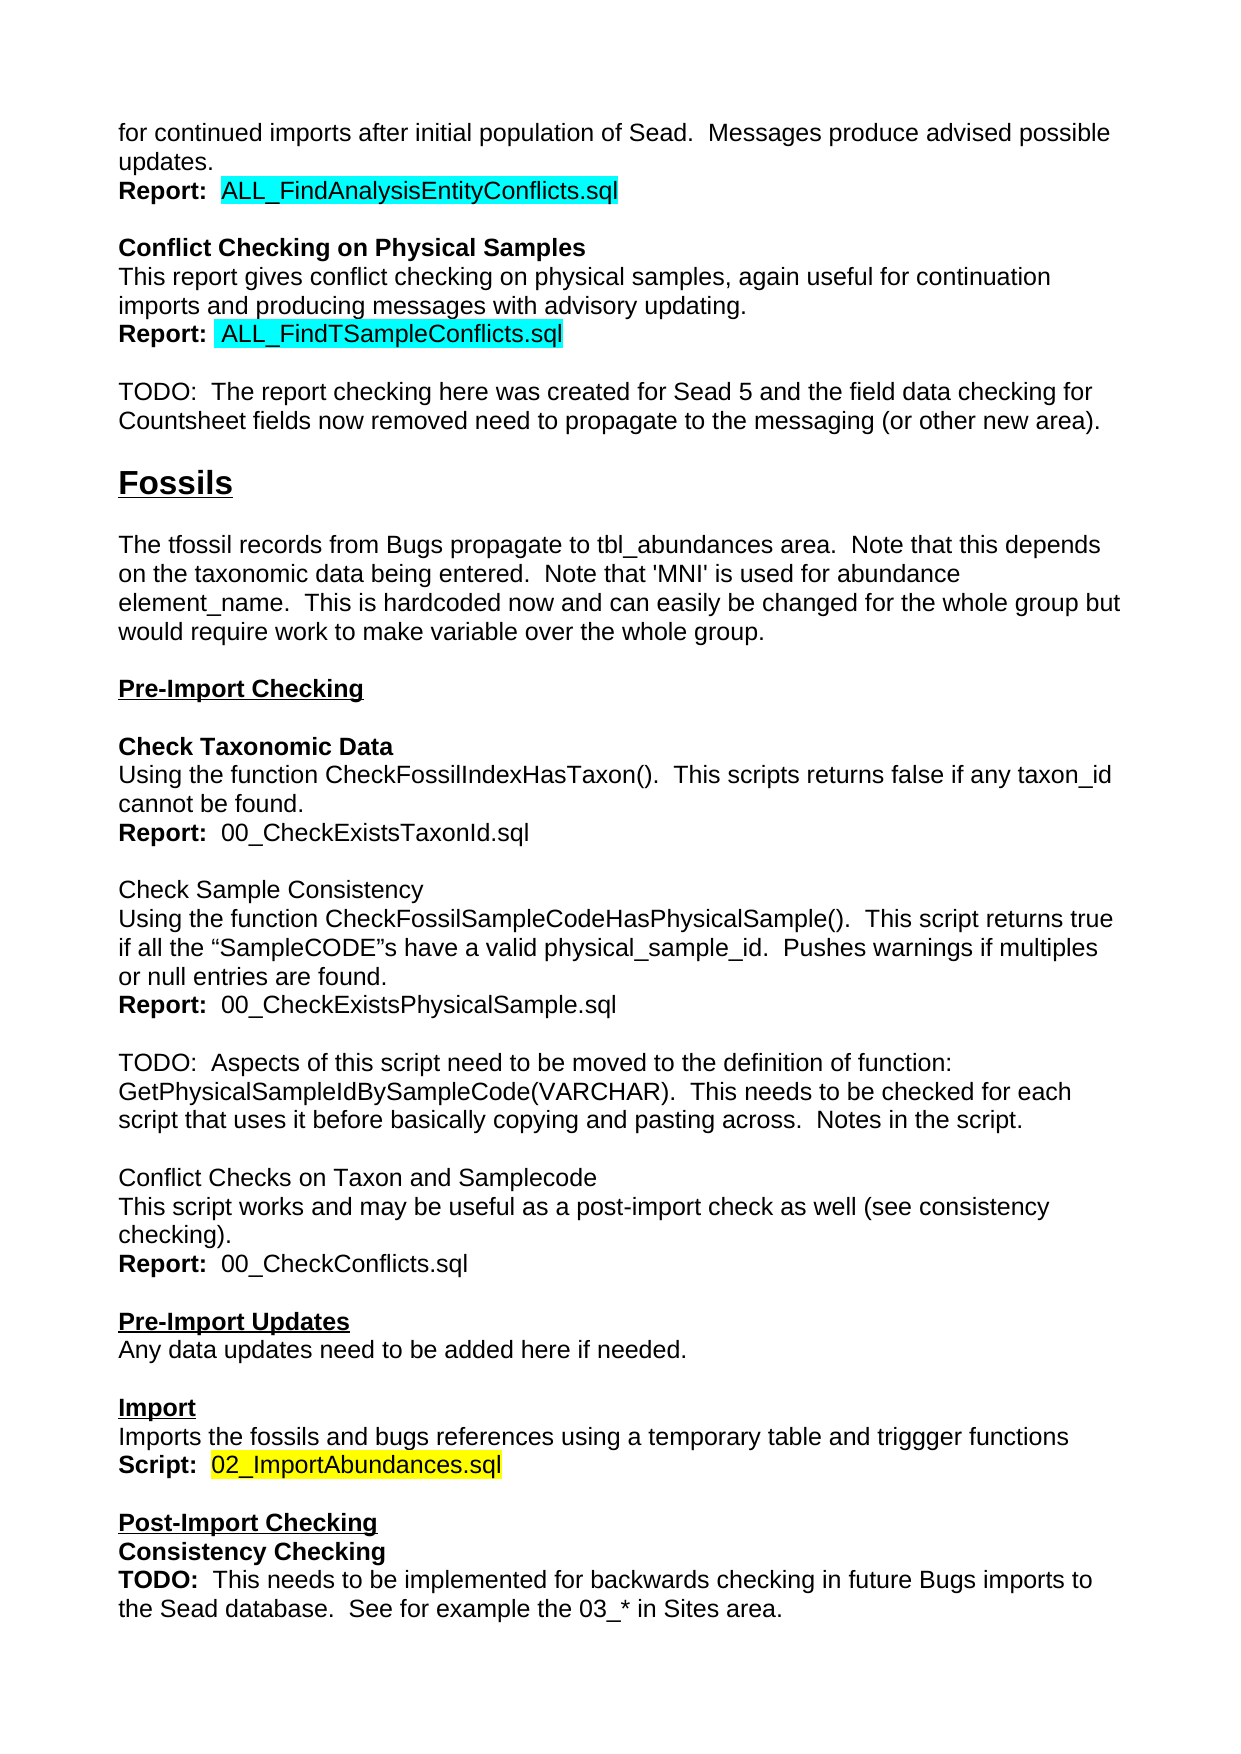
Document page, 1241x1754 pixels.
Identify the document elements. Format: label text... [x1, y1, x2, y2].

text Report: ALL_FindAnalysisEntityConflicts.sql [118, 176, 1122, 204]
text Post-Import Checking [118, 1508, 1122, 1537]
text Report: ALL_FindTSampleConflicts.sql [118, 319, 1122, 348]
text Report: 00_CheckExistsPhysicalSample.sql [118, 990, 1122, 1019]
text Script: 02_ImportAbundances.sql [118, 1450, 1122, 1479]
text Fossils [118, 463, 1122, 502]
text The tfossil records from Bugs propagate to tbl_abundances area. Note that this depends on the taxonomic data being entered. Note that 'MNI' is used for abundance element_name. This is hardcoded now and can easily be changed for the whole group but would require work to make variable over the whole group. [118, 530, 1122, 645]
text This script works and may be useful as a post-import check as well (see consistency checking). [118, 1192, 1122, 1249]
text for continued imports after initial population of Sead. Messages produce advised possible updates. [118, 118, 1122, 176]
text Import [118, 1393, 1122, 1422]
text Imports the fossils and bugs references using a temporary table and triggger functions [118, 1422, 1122, 1450]
text Report: 00_CheckConflicts.sql [118, 1249, 1122, 1278]
text This report gives conflict checking on physical samples, again useful for continuation imports and producing messages with advisory updating. [118, 262, 1122, 319]
text Using the function CheckFossilSampleCodeHasPhysicalSample(). This script returns true if all the “SampleCODE”s have a valid physical_sample_id. Pushes warnings if multiples or null entries are found. [118, 904, 1122, 990]
text Pre-Import Updates [118, 1307, 1122, 1335]
text TODO: This needs to be implemented for backwards checking in future Bugs imports to the Sead database. See for example the 03_* in Sites area. [118, 1565, 1122, 1623]
text Check Taxonomic Data [118, 732, 1122, 760]
text Using the function CheckFossilIndexHasTaxon(). This scripts returns false if any taxon_id cannot be found. [118, 760, 1122, 818]
text Conflict Checks on Taxon and Samplecode [118, 1163, 1122, 1192]
text Conflict Checking on Physical Samples [118, 233, 1122, 262]
text Consistency Checking [118, 1537, 1122, 1565]
text Report: 00_CheckExistsTaxonId.sql [118, 818, 1122, 847]
text Any data updates need to be added here if needed. [118, 1335, 1122, 1364]
text TODO: The report checking here was created for Sead 5 and the field data checking for Countsheet fields now removed need to propagate to the messaging (or other new area). [118, 377, 1122, 434]
text Check Sample Consistency [118, 875, 1122, 904]
text TODO: Aspects of this script need to be moved to the definition of function: GetPhysicalSampleIdBySampleCode(VARCHAR). This needs to be checked for each script that uses it before basically copying and pasting across. Notes in the script. [118, 1048, 1122, 1134]
text Pre-Import Checking [118, 674, 1122, 703]
